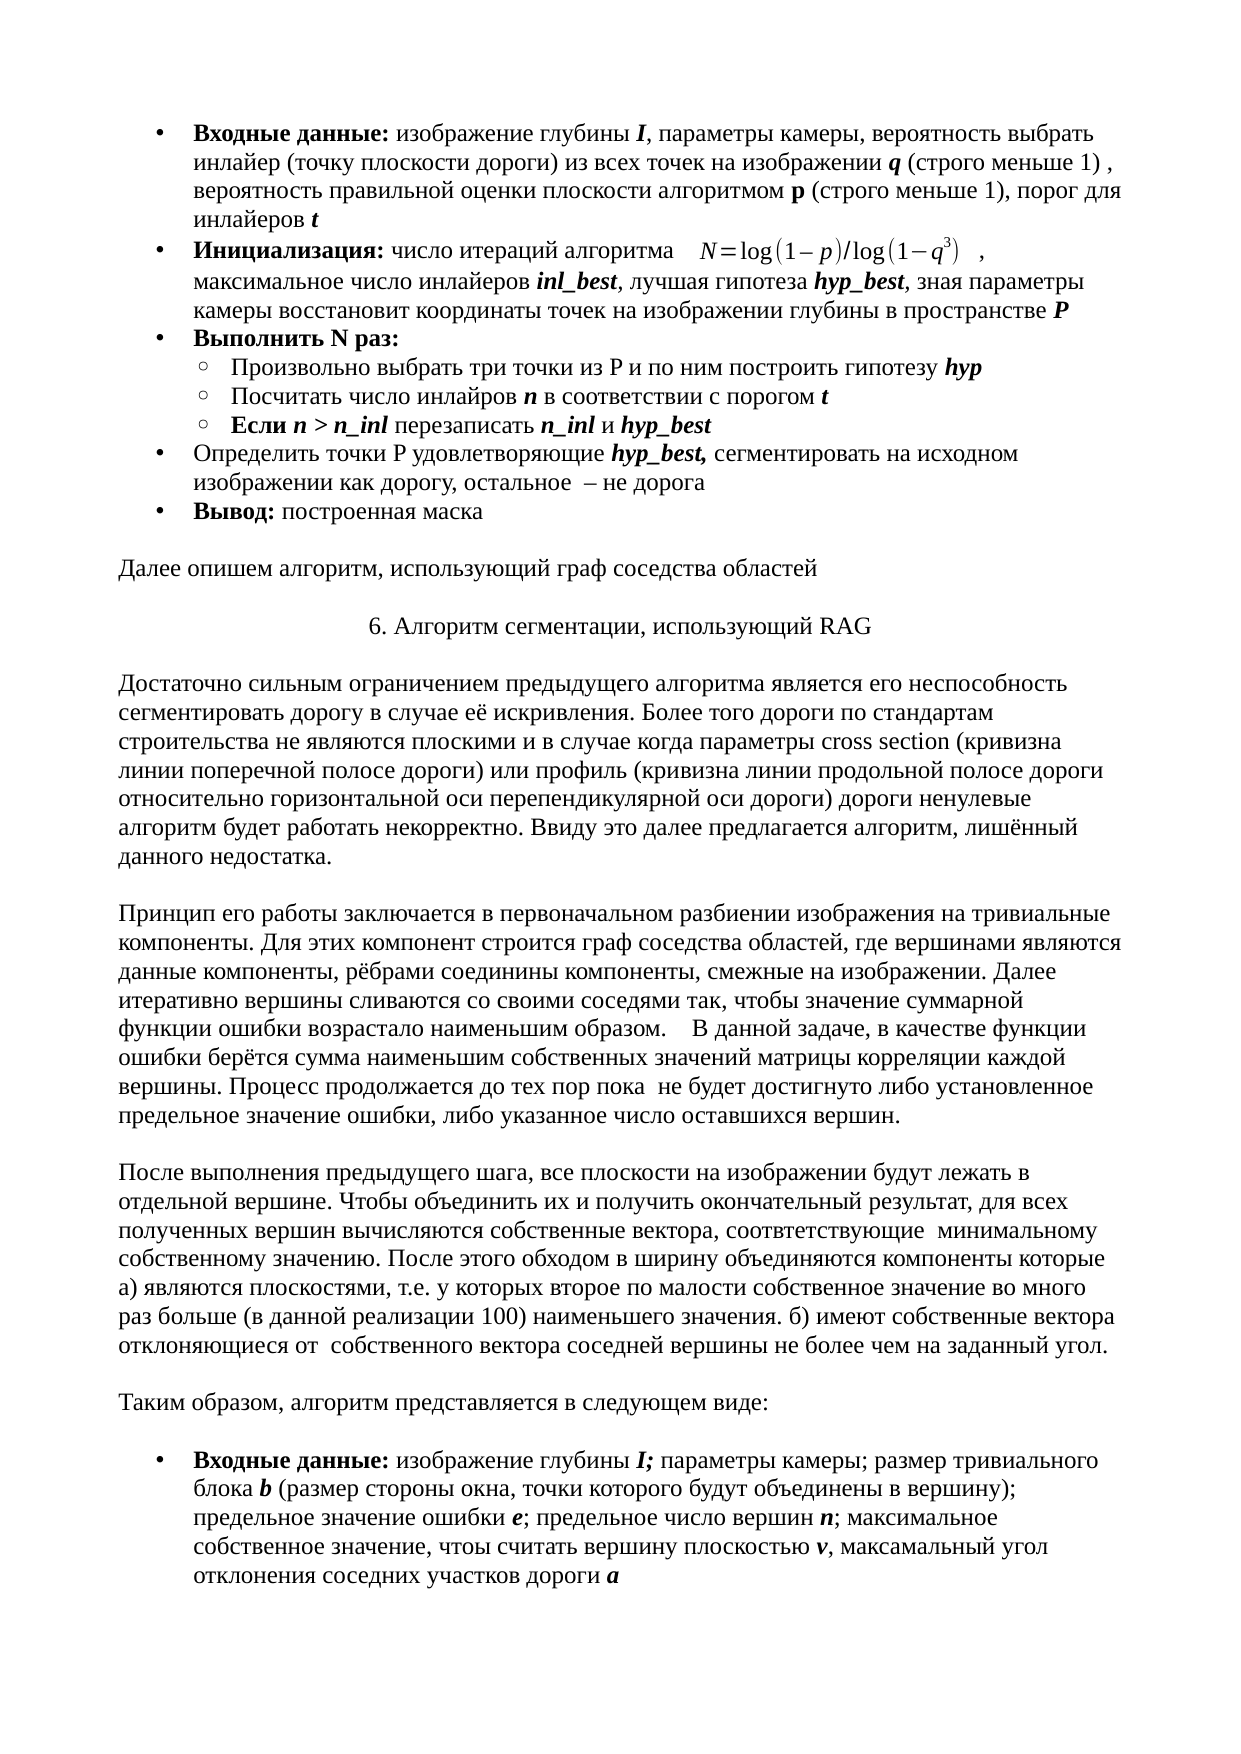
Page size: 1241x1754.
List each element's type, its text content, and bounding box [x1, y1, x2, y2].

list Определить точки P удовлетворяющие hyp_best, сегментировать на исходном изображении как дорогу, остальное – не дорога [156, 438, 1122, 496]
list Произвольно выбрать три точки из P и по ним построить гипотезу hyp [193, 352, 1122, 381]
list Входные данные: изображение глубины I, параметры камеры, вероятность выбрать инлайер (точку плоскости дороги) из всех точек на изображении q (строго меньше 1) , вероятность правильной оценки плоскости алгоритмом p (строго меньше 1), порог для инлайеров t [156, 118, 1122, 233]
list Инициализация: число итераций алгоритма , максимальное число инлайеров inl_best, лучшая гипотеза hyp_best, зная параметры камеры восстановит координаты точек на изображении глубины в пространстве P [156, 233, 1122, 323]
list Входные данные: изображение глубины I; параметры камеры; размер тривиального блока b (размер стороны окна, точки которого будут объединены в вершину); предельное значение ошибки e; предельное число вершин n; максимальное собственное значение, чтоы считать вершину плоскостью v, максамальный угол отклонения соседних участков дороги a [156, 1445, 1122, 1588]
text 6. Алгоритм сегментации, использующий RAG [118, 611, 1122, 640]
list Если n > n_inl перезаписать n_inl и hyp_best [193, 410, 1122, 438]
text После выполнения предыдущего шага, все плоскости на изображении будут лежать в отдельной вершине. Чтобы объединить их и получить окончательный результат, для всех полученных вершин вычисляются собственные вектора, соотвтетствующие минимальному собственному значению. После этого обходом в ширину объединяются компоненты которые а) являются плоскостями, т.е. у которых второе по малости собственное значение во много раз больше (в данной реализации 100) наименьшего значения. б) имеют собственные вектора отклоняющиеся от собственного вектора соседней вершины не более чем на заданный угол. [118, 1157, 1122, 1358]
list Вывод: построенная маска [156, 496, 1122, 525]
list Выполнить N раз: [156, 323, 1122, 352]
text Далее опишем алгоритм, использующий граф соседства областей [118, 553, 1122, 582]
text Принцип его работы заключается в первоначальном разбиении изображения на тривиальные компоненты. Для этих компонент строится граф соседства областей, где вершинами являются данные компоненты, рёбрами соединины компоненты, смежные на изображении. Далее итеративно вершины сливаются со своими соседями так, чтобы значение суммарной функции ошибки возрастало наименьшим образом. В данной задаче, в качестве функции ошибки берётся сумма наименьшим собственных значений матрицы корреляции каждой вершины. Процесс продолжается до тех пор пока не будет достигнуто либо установленное предельное значение ошибки, либо указанное число оставшихся вершин. [118, 898, 1122, 1128]
text Таким образом, алгоритм представляется в следующем виде: [118, 1387, 1122, 1416]
text Достаточно сильным ограничением предыдущего алгоритма является его неспособность сегментировать дорогу в случае её искривления. Более того дороги по стандартам строительства не являются плоскими и в случае когда параметры cross section (кривизна линии поперечной полосе дороги) или профиль (кривизна линии продольной полосе дороги относительно горизонтальной оси перепендикулярной оси дороги) дороги ненулевые алгоритм будет работать некорректно. Ввиду это далее предлагается алгоритм, лишённый данного недостатка. [118, 668, 1122, 870]
list Поcчитать число инлайров n в соответствии с порогом t [193, 381, 1122, 410]
